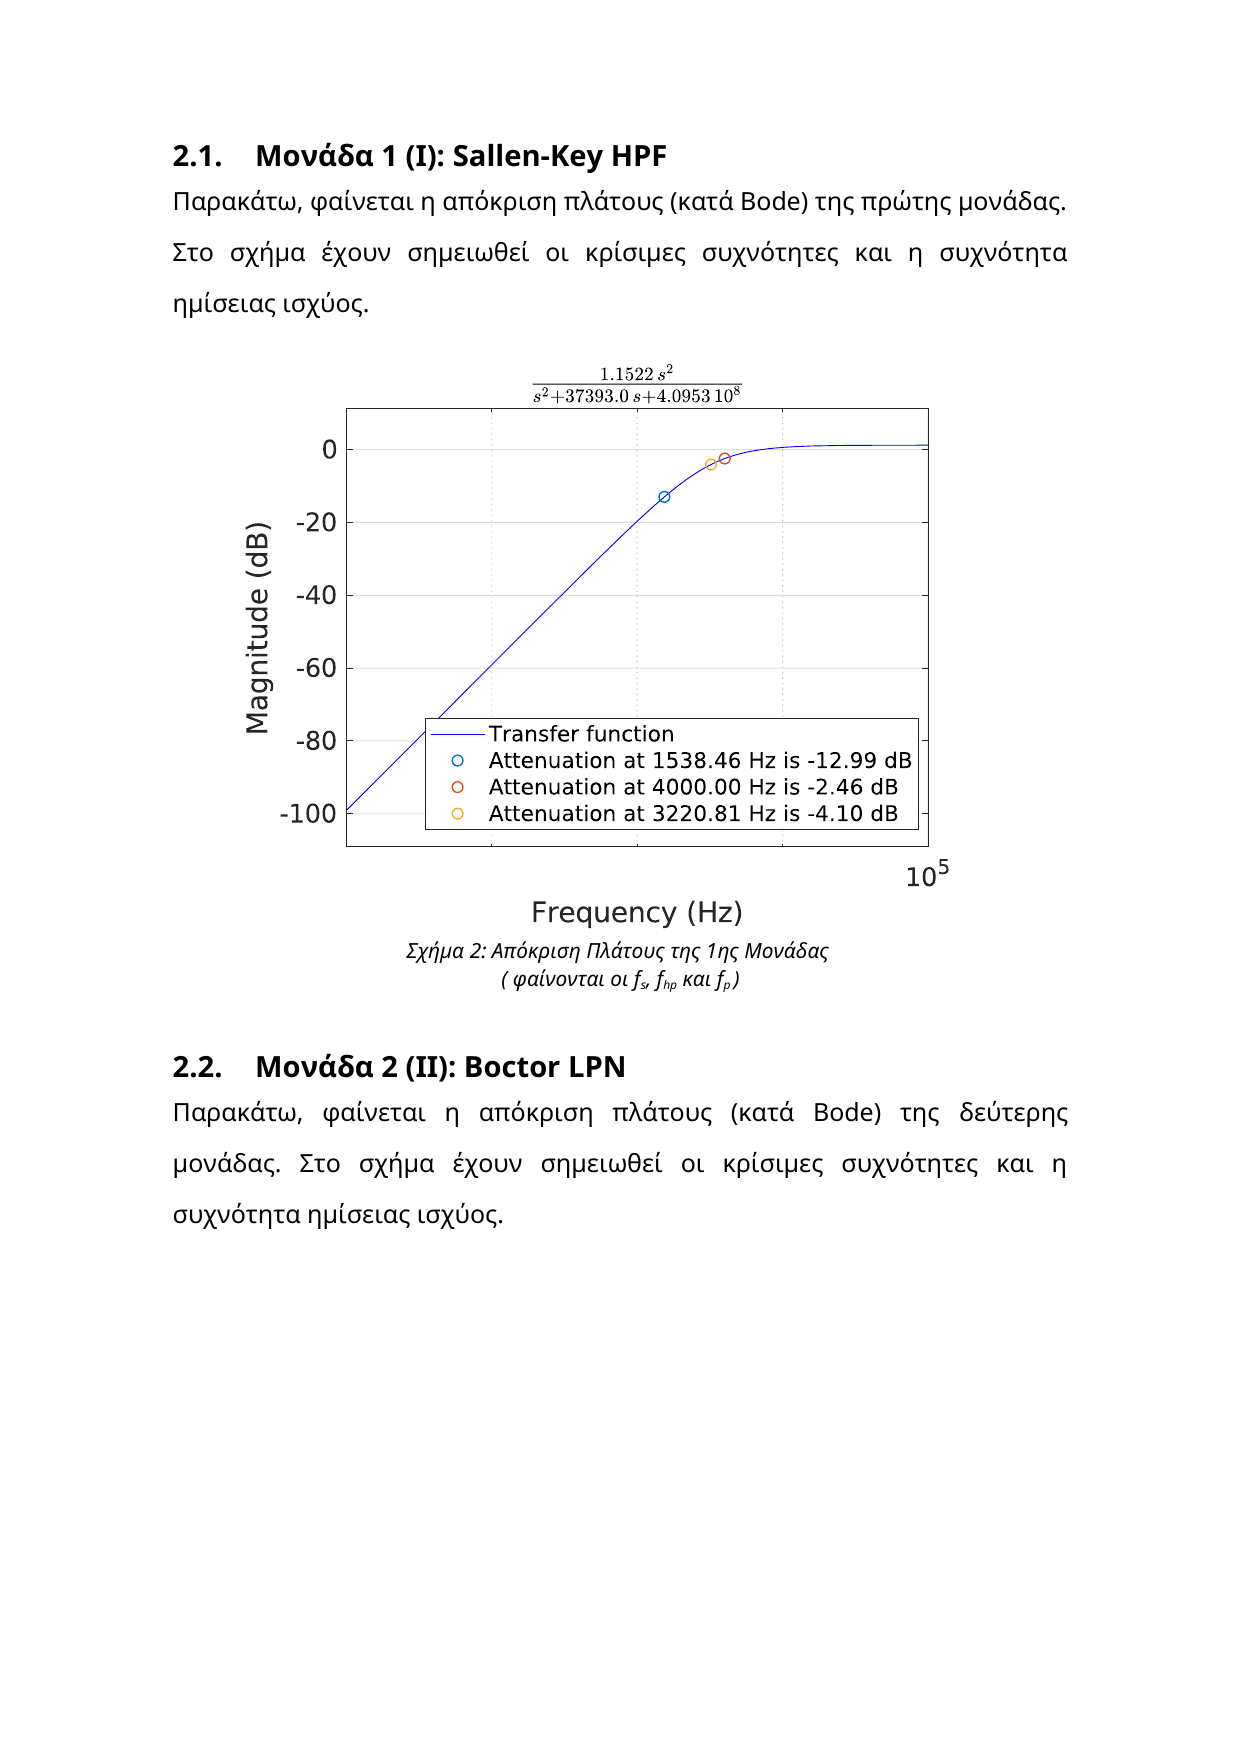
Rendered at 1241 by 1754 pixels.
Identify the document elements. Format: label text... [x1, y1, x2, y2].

subtitle Μονάδα 2 (ΙΙ): Boctor LPN [172, 1046, 1068, 1086]
text Παρακάτω, φαίνεται η απόκριση πλάτους (κατά Bode) της δεύτερης μονάδας. Στο σχήμα έχουν σημειωθεί οι κρίσιμες συχνότητες και η συχνότητα ημίσειας ισχύος. [172, 1095, 1068, 1231]
subtitle Μονάδα 1 (Ι): Sallen-Key HPF [172, 135, 1068, 175]
text Σχήμα 2: Απόκριση Πλάτους της 1ης Μονάδας ( φαίνονται οι fs, fhp και fp ) [240, 361, 1001, 993]
text Παρακάτω, φαίνεται η απόκριση πλάτους (κατά Bode) της πρώτης μονάδας. Στο σχήμα έχουν σημειωθεί οι κρίσιμες συχνότητες και η συχνότητα ημίσειας ισχύος. [172, 184, 1068, 320]
